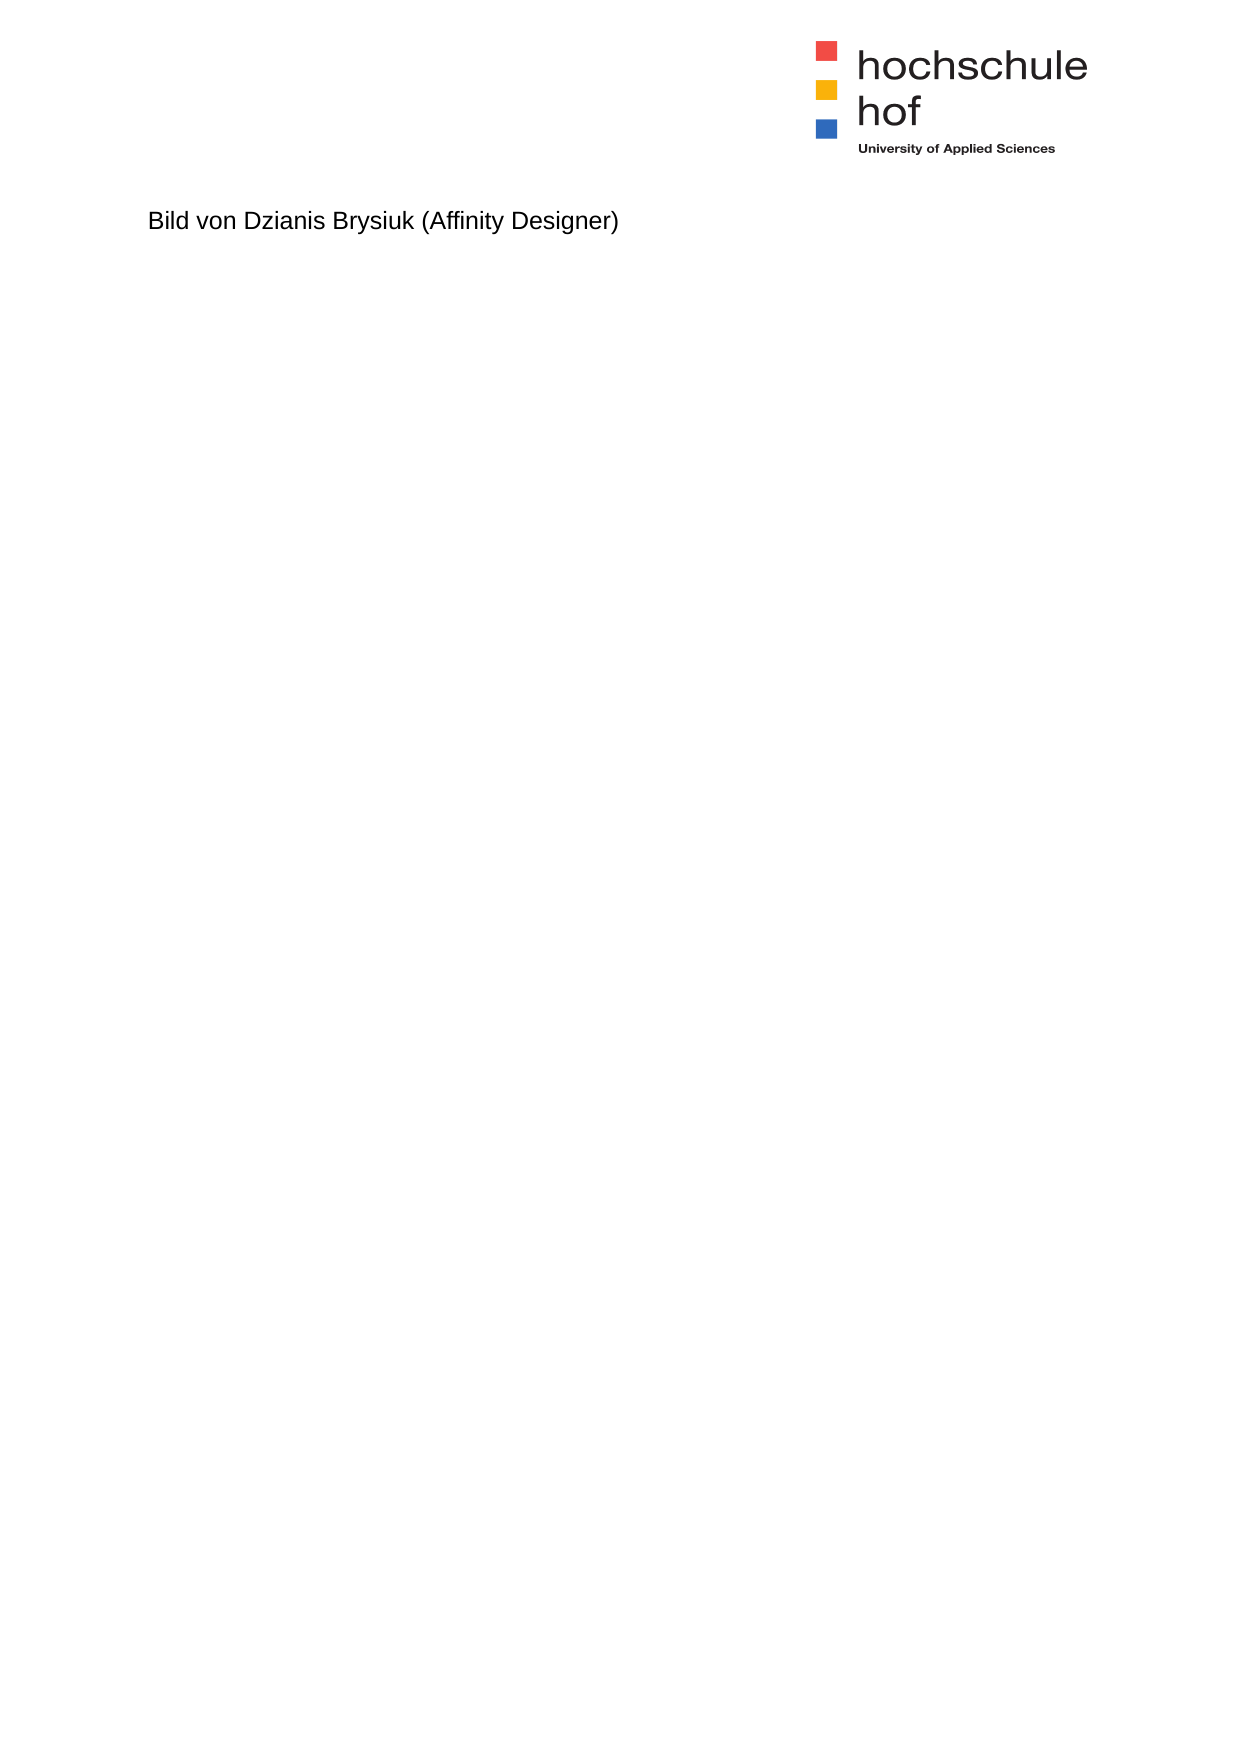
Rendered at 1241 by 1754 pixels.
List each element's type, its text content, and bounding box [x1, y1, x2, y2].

text Bild von Dzianis Brysiuk (Affinity Designer) [148, 206, 1092, 235]
picture [815, 41, 1087, 155]
